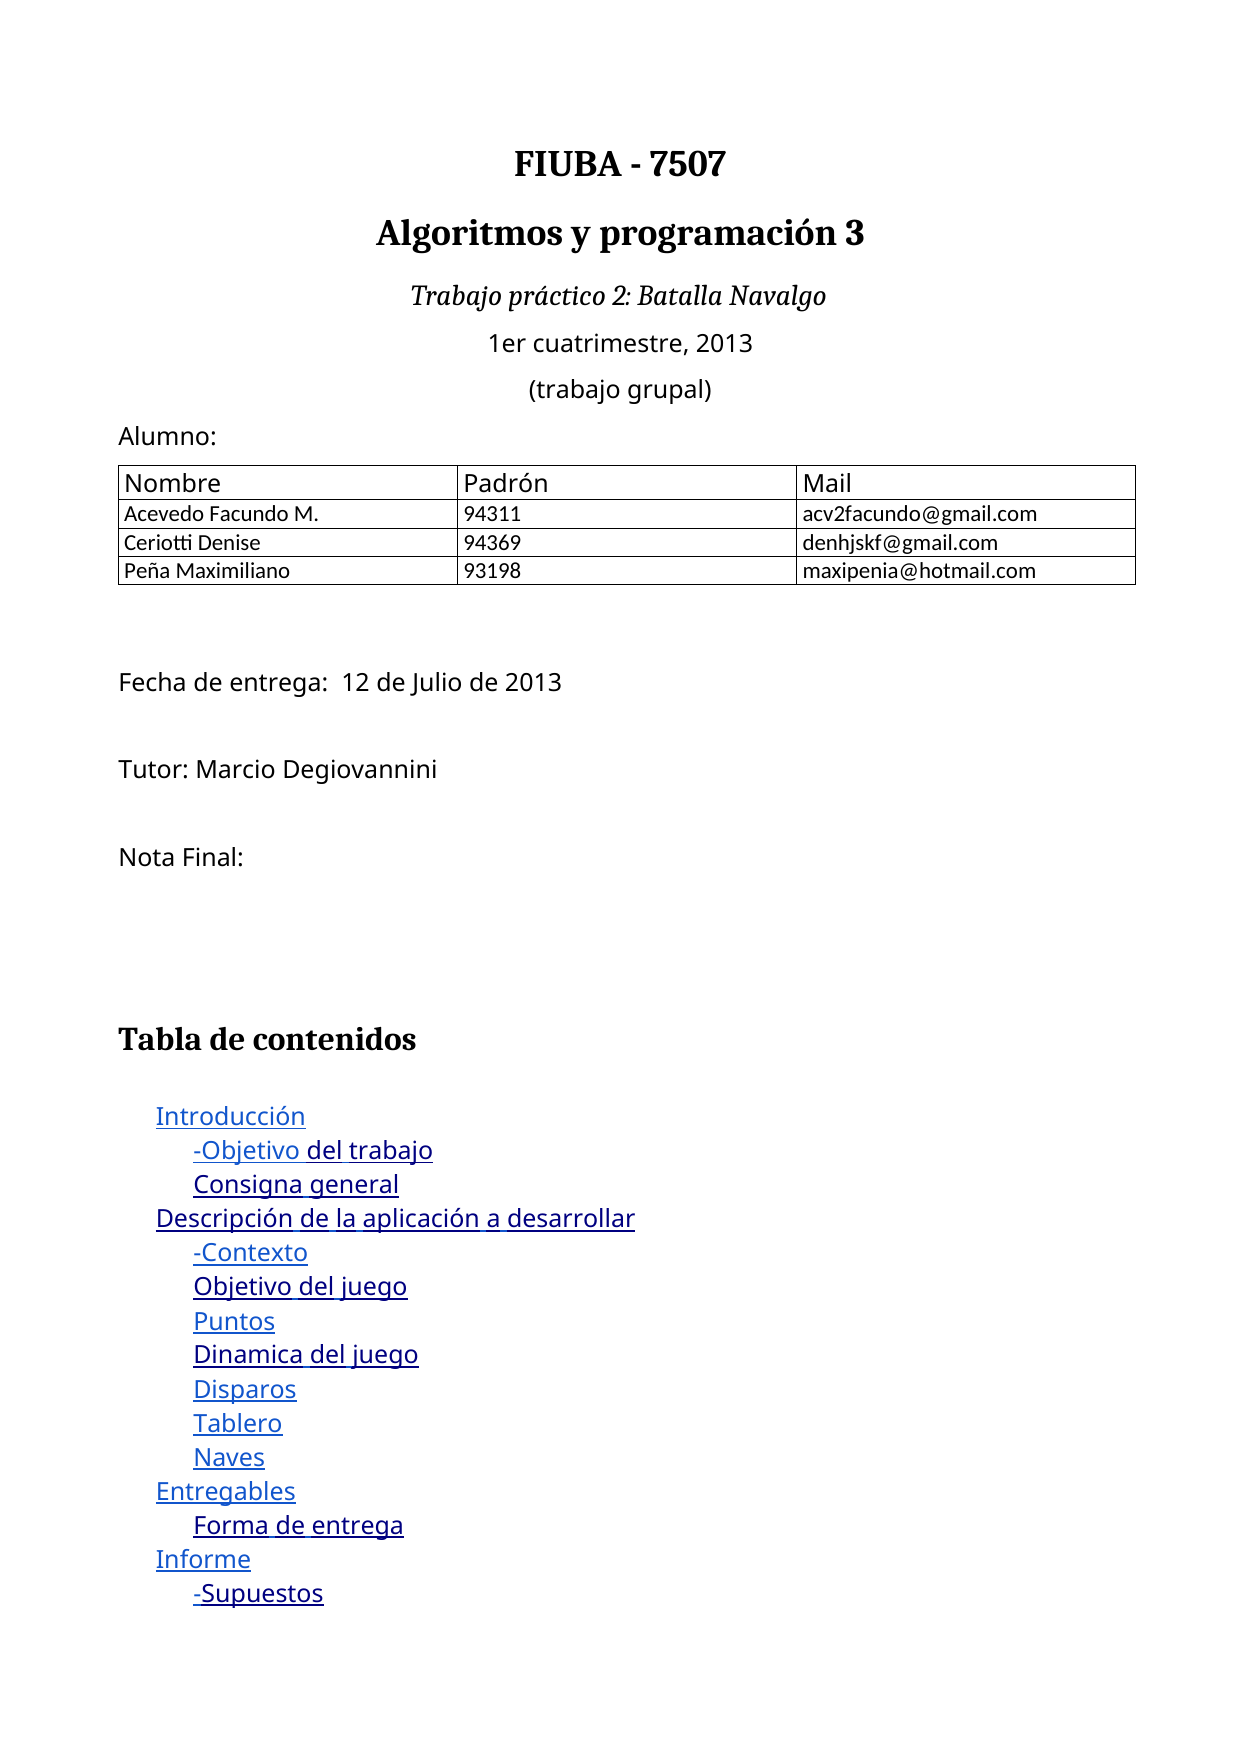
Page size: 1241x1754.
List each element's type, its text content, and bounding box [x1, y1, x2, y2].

text Entregables [156, 1473, 1122, 1507]
text Disparos [193, 1371, 1122, 1405]
text (trabajo grupal) [118, 372, 1122, 406]
text Nota Final: [118, 839, 1122, 873]
text FIUBA - 7507 [118, 143, 1122, 186]
table_cell maxipenia@hotmail.com [797, 557, 1135, 584]
text Tablero [193, 1405, 1122, 1439]
text 1er cuatrimestre, 2013 [118, 325, 1122, 359]
text Trabajo práctico 2: Batalla Navalgo [118, 279, 1122, 313]
text -HYPERLINK "#id.30j0zll"Objetivo del trabajo [193, 1133, 1122, 1167]
text Naves [193, 1439, 1122, 1473]
text Algoritmos y programación 3 [118, 211, 1122, 254]
text Objetivo del juego [193, 1269, 1122, 1303]
text Forma de entrega [193, 1507, 1122, 1542]
text Alumno: [118, 418, 1122, 453]
text Consigna general [193, 1167, 1122, 1201]
table_cell Acevedo Facundo M. [119, 500, 457, 528]
text Informe [156, 1542, 1122, 1576]
table_cell Peña Maximiliano [119, 557, 457, 584]
table_cell acv2facundo@gmail.com [797, 500, 1135, 528]
text -Supuestos [193, 1576, 1122, 1610]
table_cell 94311 [458, 500, 796, 528]
text Tabla de contenidos [118, 1020, 1122, 1058]
table_cell 93198 [458, 557, 796, 584]
text Introducción [156, 1099, 1122, 1133]
table_header Padrón [458, 466, 796, 499]
text -HYPERLINK "#id.2et92p0"Contexto [193, 1235, 1122, 1269]
table_header Mail [797, 466, 1135, 499]
text Tutor: Marcio Degiovannini [118, 752, 1122, 786]
table_header Nombre [119, 466, 457, 499]
table_cell denhjskf@gmail.com [797, 529, 1135, 556]
text Descripción de la aplicación a desarrollar [156, 1201, 1122, 1235]
table_cell 94369 [458, 529, 796, 556]
text Fecha de entrega: 12 de Julio de 2013 [118, 665, 1122, 699]
text Puntos [193, 1303, 1122, 1337]
text Dinamica del juego [193, 1337, 1122, 1371]
table_cell Ceriotti Denise [119, 529, 457, 556]
